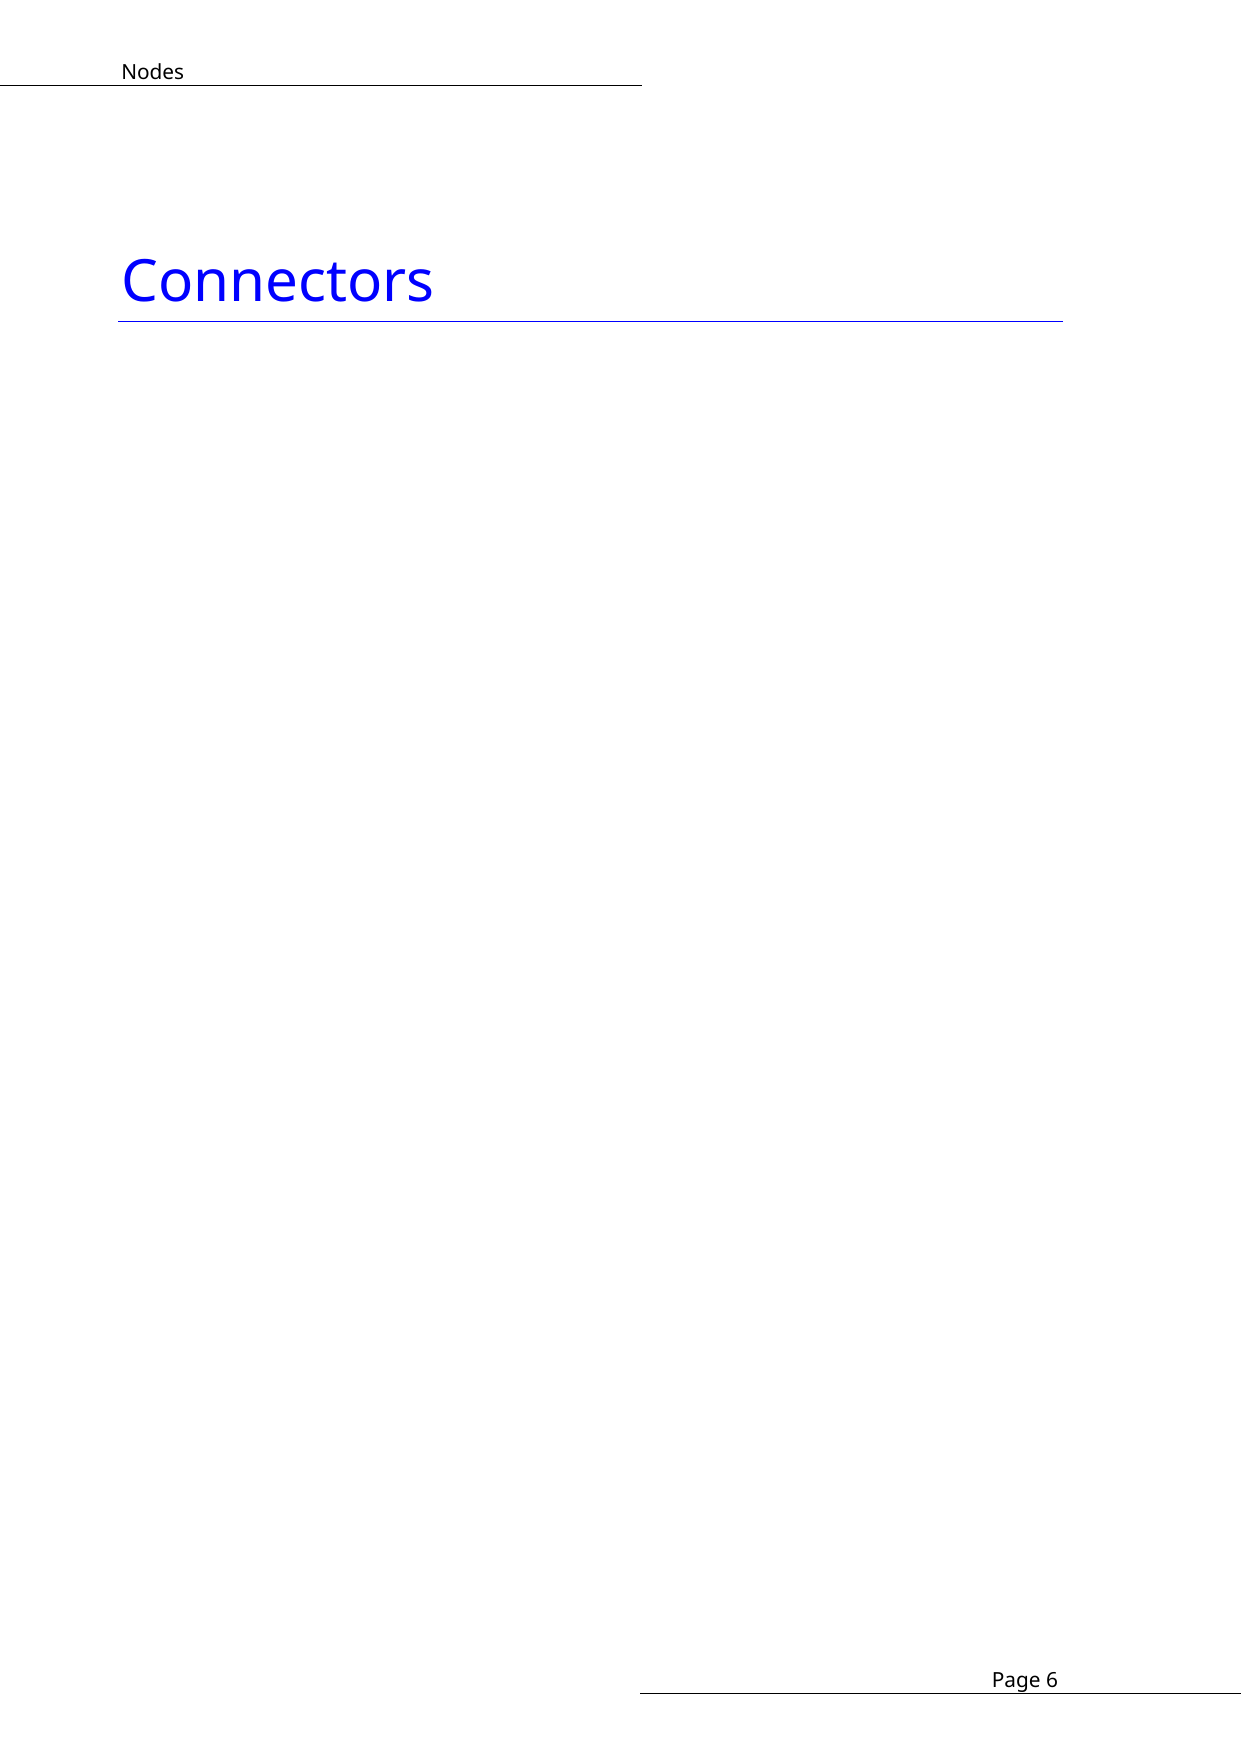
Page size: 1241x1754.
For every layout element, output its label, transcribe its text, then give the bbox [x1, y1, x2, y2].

subtitle Connectors [118, 236, 1063, 321]
